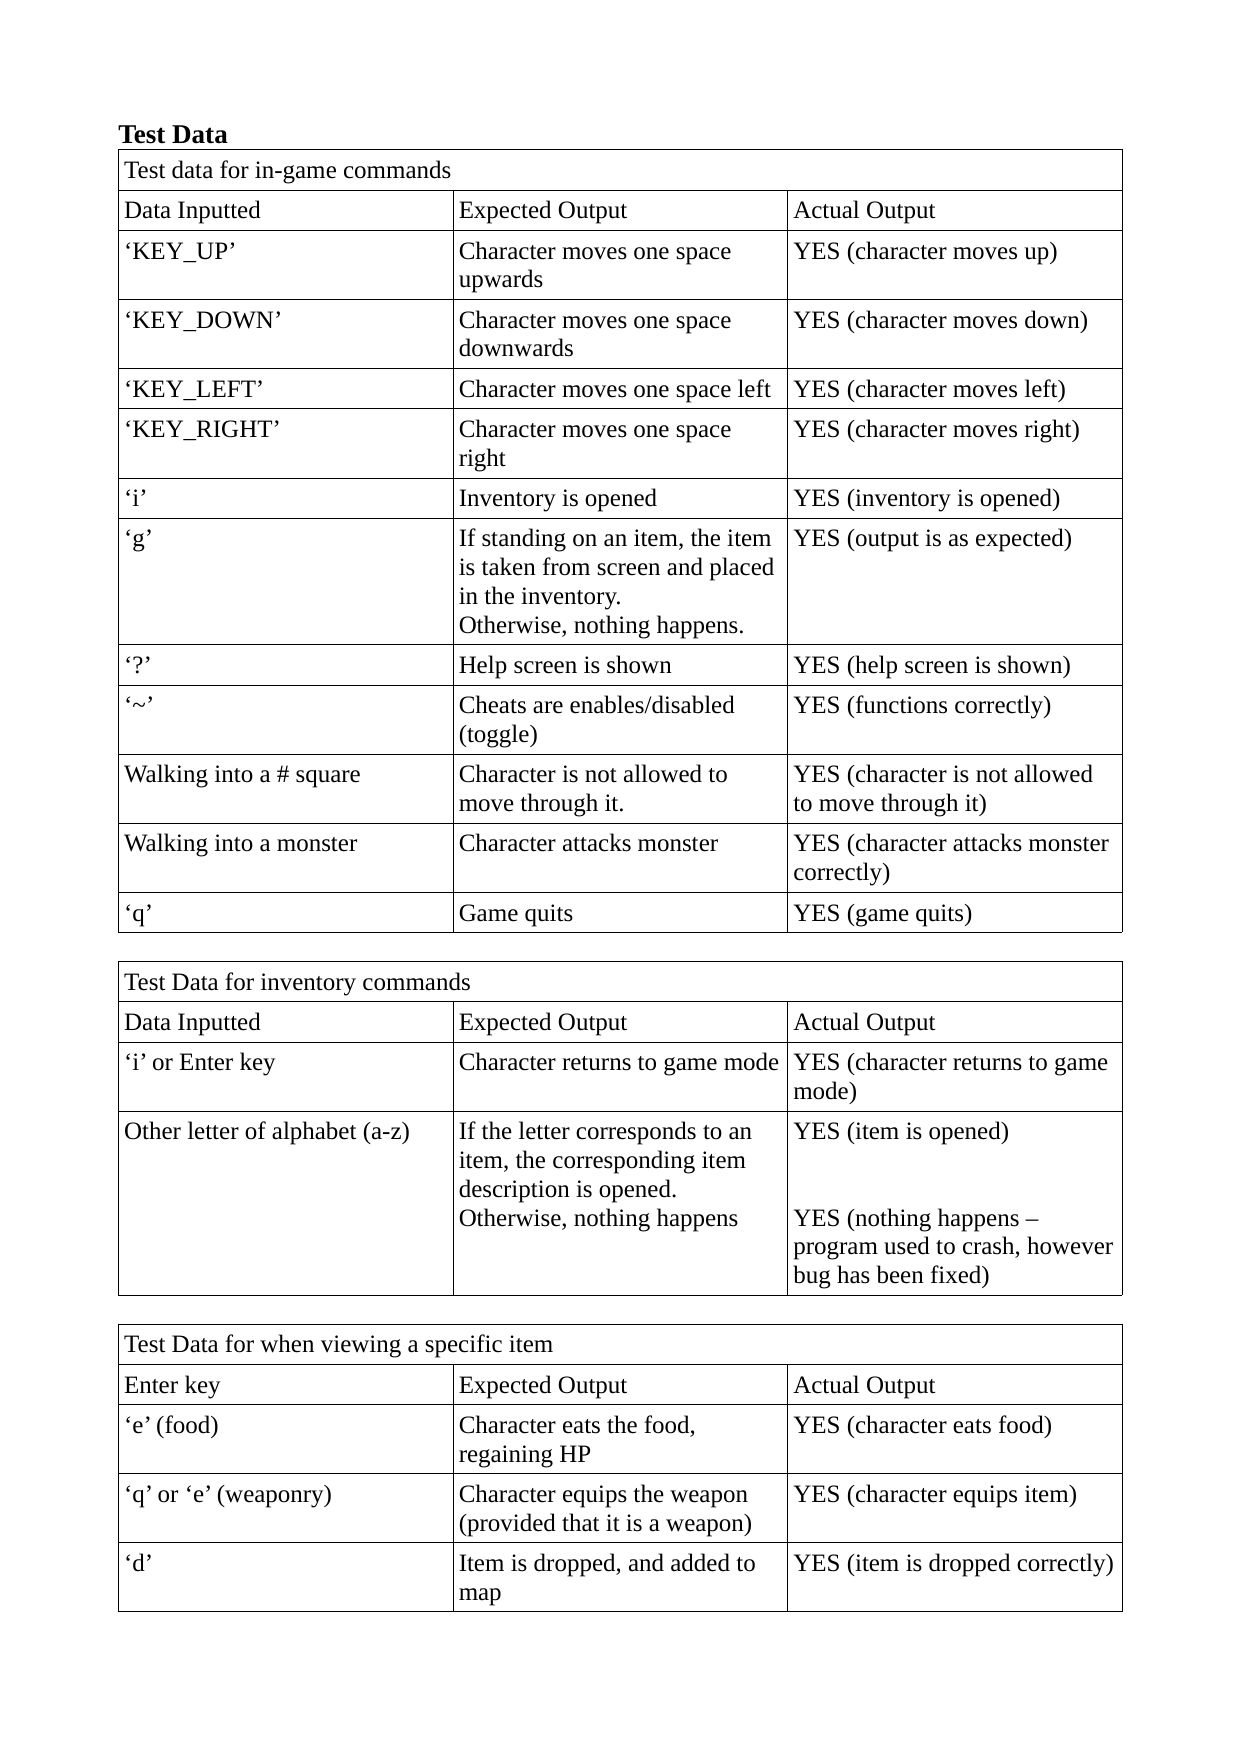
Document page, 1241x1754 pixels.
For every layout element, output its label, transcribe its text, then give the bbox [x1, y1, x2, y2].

table_cell YES (game quits) [788, 893, 1122, 932]
table_cell Enter key [119, 1365, 453, 1404]
table_cell ‘?’ [119, 645, 453, 684]
table_cell Expected Output [454, 1365, 787, 1404]
table_cell ‘q’ [119, 893, 453, 932]
table_cell YES (help screen is shown) [788, 645, 1122, 684]
table_cell ‘q’ or ‘e’ (weaponry) [119, 1474, 453, 1542]
table_cell Inventory is opened [454, 479, 787, 518]
table_cell ‘g’ [119, 519, 453, 644]
table_cell YES (functions correctly) [788, 686, 1122, 754]
table_cell YES (inventory is opened) [788, 479, 1122, 518]
table_cell YES (item is dropped correctly) [788, 1543, 1122, 1611]
table_cell Item is dropped, and added to map [454, 1543, 787, 1611]
table_cell Walking into a # square [119, 755, 453, 823]
table_cell Character moves one space upwards [454, 231, 787, 299]
table_cell If standing on an item, the item is taken from screen and placed in the inventory. Otherwise, nothing happens. [454, 519, 787, 644]
table_cell Actual Output [788, 1002, 1122, 1042]
table_cell YES (character moves right) [788, 409, 1122, 477]
table_cell YES (character is not allowed to move through it) [788, 755, 1122, 823]
table_cell Character is not allowed to move through it. [454, 755, 787, 823]
table_cell Help screen is shown [454, 645, 787, 684]
table_cell ‘KEY_LEFT’ [119, 369, 453, 408]
table_cell YES (character attacks monster correctly) [788, 824, 1122, 892]
table_cell Data Inputted [119, 1002, 453, 1042]
table_cell YES (character equips item) [788, 1474, 1122, 1542]
table_cell ‘i’ or Enter key [119, 1043, 453, 1111]
table_cell Character moves one space left [454, 369, 787, 408]
table_header Test Data for inventory commands [119, 962, 1122, 1001]
table_cell Character attacks monster [454, 824, 787, 892]
table_cell YES (output is as expected) [788, 519, 1122, 644]
table_cell ‘KEY_UP’ [119, 231, 453, 299]
table_cell YES (character returns to game mode) [788, 1043, 1122, 1111]
table_cell YES (character moves left) [788, 369, 1122, 408]
table_cell Expected Output [454, 1002, 787, 1042]
table_cell YES (character moves down) [788, 300, 1122, 368]
table_cell ‘i’ [119, 479, 453, 518]
table_cell Actual Output [788, 191, 1122, 230]
table_cell ‘d’ [119, 1543, 453, 1611]
table_cell YES (item is opened) YES (nothing happens – program used to crash, however bug has been fixed) [788, 1112, 1122, 1295]
table_cell Character eats the food, regaining HP [454, 1405, 787, 1473]
table_cell Expected Output [454, 191, 787, 230]
table_header Test data for in-game commands [119, 150, 1122, 189]
table_cell Other letter of alphabet (a-z) [119, 1112, 453, 1295]
table_cell Actual Output [788, 1365, 1122, 1404]
table_header Test Data for when viewing a specific item [119, 1325, 1122, 1364]
table_cell Walking into a monster [119, 824, 453, 892]
table_cell Data Inputted [119, 191, 453, 230]
table_cell If the letter corresponds to an item, the corresponding item description is opened. Otherwise, nothing happens [454, 1112, 787, 1295]
table_cell YES (character moves up) [788, 231, 1122, 299]
table_cell ‘KEY_DOWN’ [119, 300, 453, 368]
table_cell Character equips the weapon (provided that it is a weapon) [454, 1474, 787, 1542]
table_cell Game quits [454, 893, 787, 932]
table_cell YES (character eats food) [788, 1405, 1122, 1473]
text Test Data [118, 118, 1122, 149]
table_cell Character returns to game mode [454, 1043, 787, 1111]
table_cell ‘~’ [119, 686, 453, 754]
table_cell Character moves one space downwards [454, 300, 787, 368]
table_cell Cheats are enables/disabled (toggle) [454, 686, 787, 754]
table_cell ‘KEY_RIGHT’ [119, 409, 453, 477]
table_cell ‘e’ (food) [119, 1405, 453, 1473]
table_cell Character moves one space right [454, 409, 787, 477]
